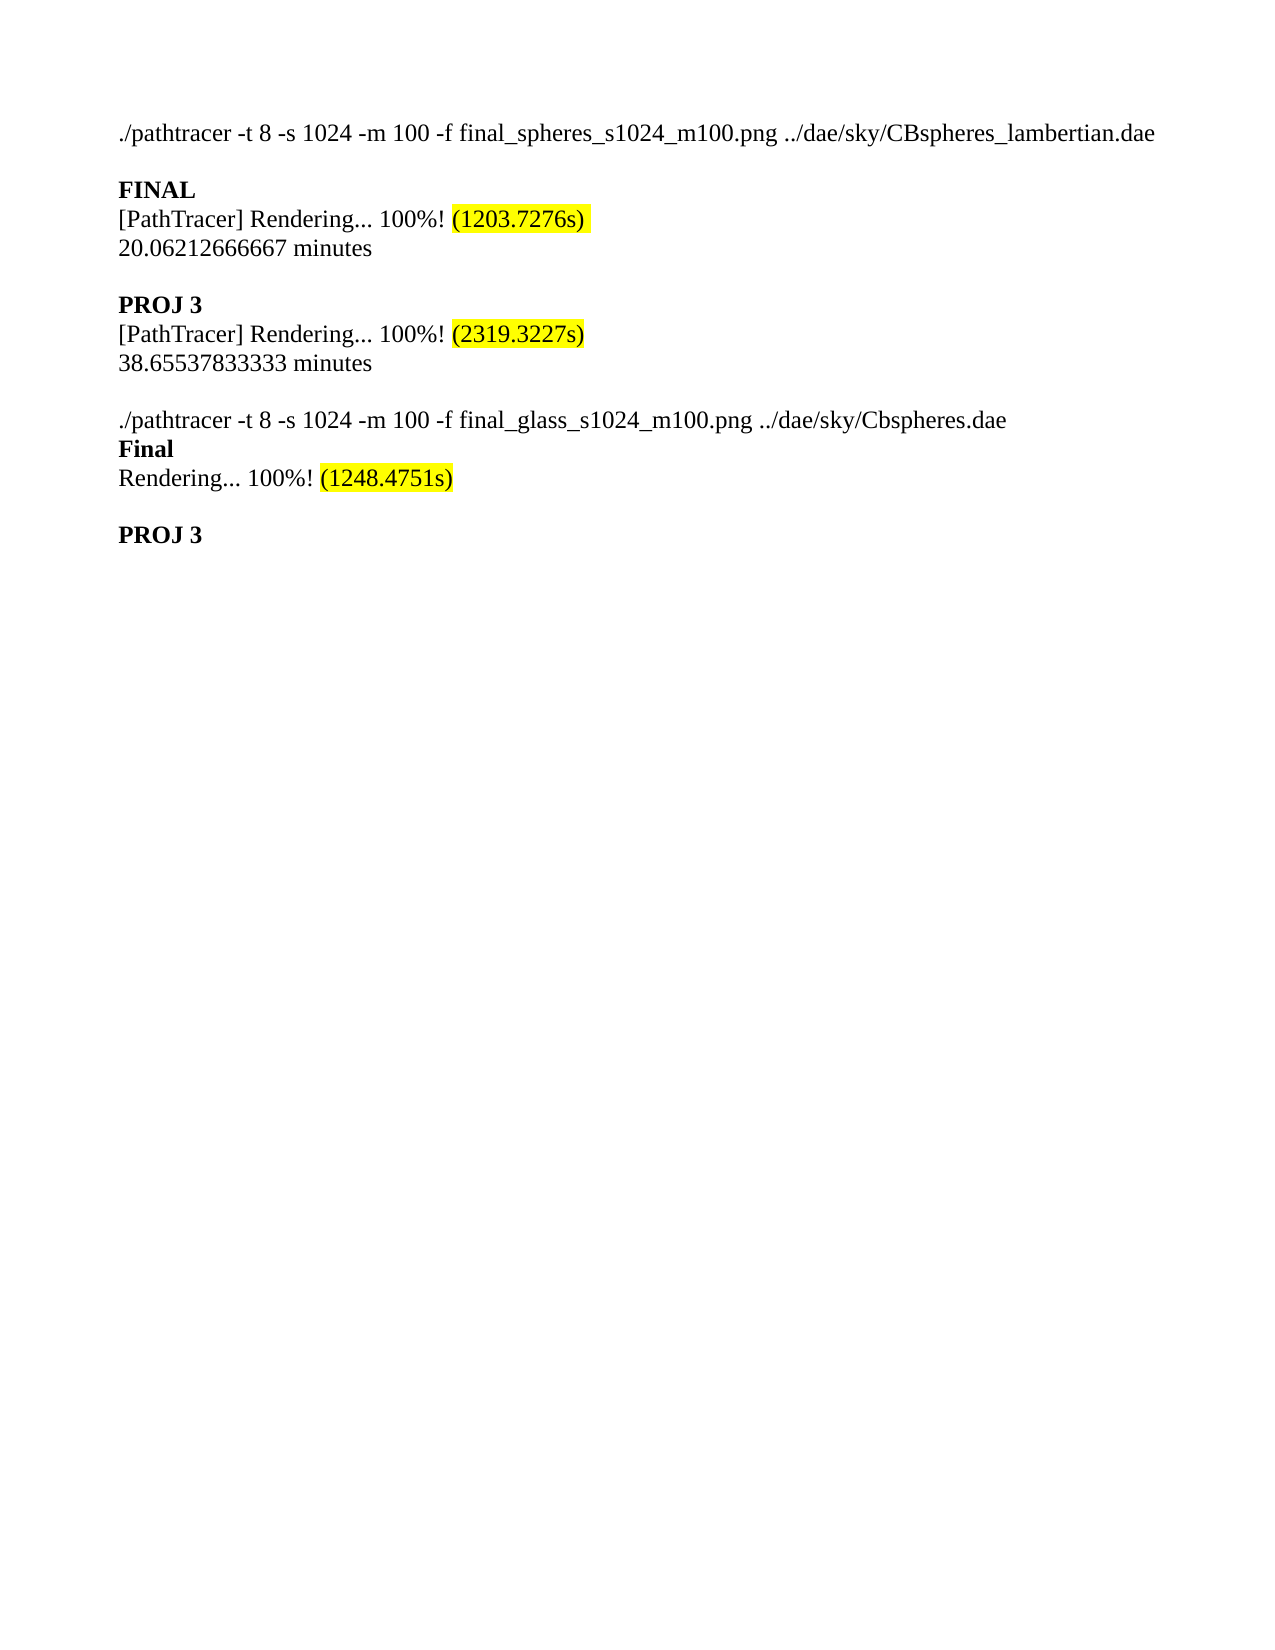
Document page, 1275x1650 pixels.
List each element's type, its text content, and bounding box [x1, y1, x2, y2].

text Rendering... 100%! (1248.4751s) [118, 463, 1157, 492]
text FINAL [118, 176, 1157, 204]
text ./pathtracer -t 8 -s 1024 -m 100 -f final_spheres_s1024_m100.png ../dae/sky/CBspheres_lambertian.dae [118, 118, 1157, 147]
text Final [118, 434, 1157, 463]
text ./pathtracer -t 8 -s 1024 -m 100 -f final_glass_s1024_m100.png ../dae/sky/Cbspheres.dae [118, 406, 1157, 434]
text [PathTracer] Rendering... 100%! (2319.3227s) [118, 319, 1157, 348]
text PROJ 3 [118, 291, 1157, 319]
text 38.65537833333 minutes [118, 348, 1157, 377]
text 20.06212666667 minutes [118, 233, 1157, 262]
text [PathTracer] Rendering... 100%! (1203.7276s) [118, 204, 1157, 233]
text PROJ 3 [118, 521, 1157, 549]
